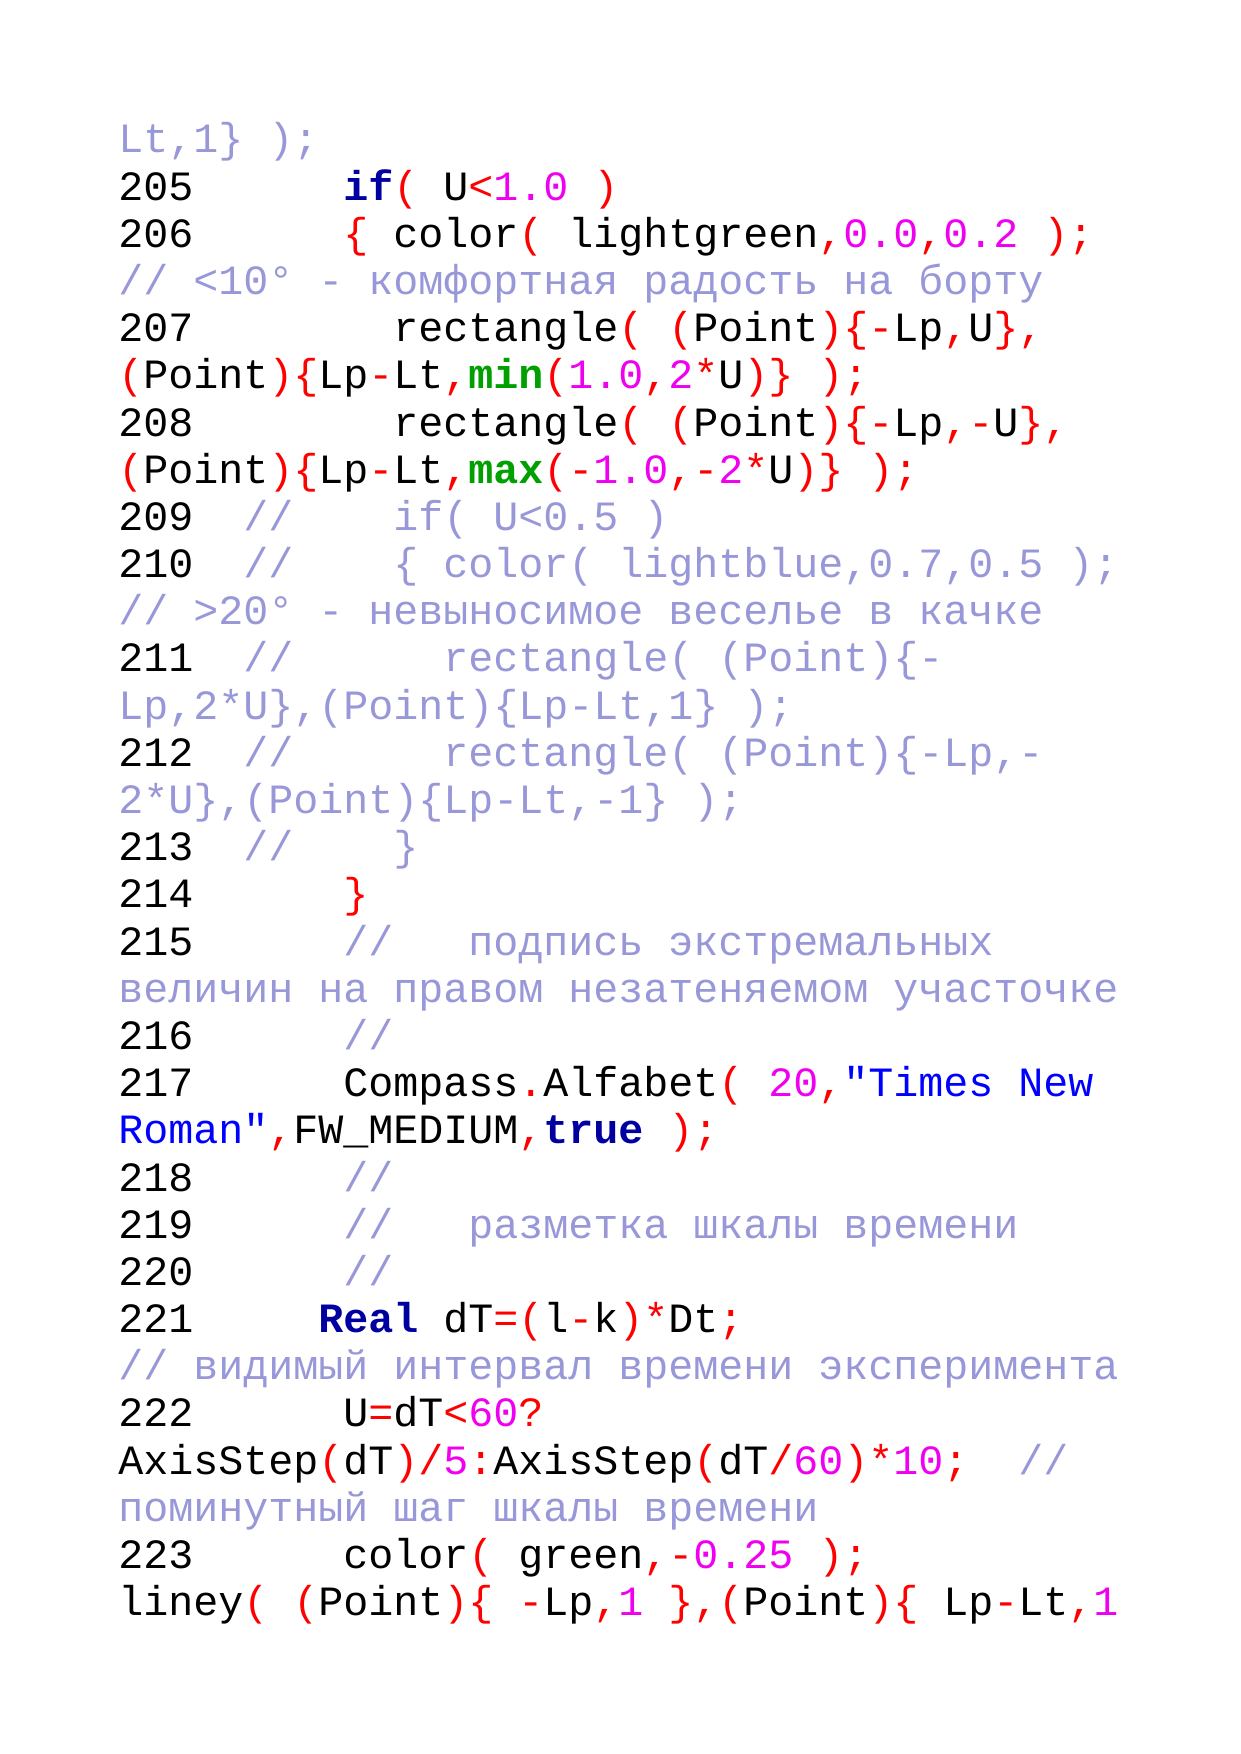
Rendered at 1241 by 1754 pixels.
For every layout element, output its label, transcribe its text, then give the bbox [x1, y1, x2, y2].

subtitle 209 // if( U<0.5 ) [118, 496, 1122, 543]
subtitle 217 Compass.Alfabet( 20,"Times New Roman",FW_MEDIUM,true ); [118, 1062, 343, 1156]
subtitle 218 // [118, 1156, 1122, 1203]
subtitle 220 // [118, 1251, 1122, 1298]
subtitle 221 Real dT=(l-k)*Dt; // видимый интервал времени эксперимента [118, 1298, 1122, 1392]
subtitle 222 U=dT<60?AxisStep(dT)/5:AxisStep(dT/60)*10; // поминутный шаг шкалы времени [118, 1392, 1122, 1534]
subtitle 216 // [118, 1015, 1122, 1062]
subtitle 210 // { color( lightblue,0.7,0.5 ); // >20° - невыносимое веселье в качке [118, 543, 1122, 637]
subtitle 206 { color( lightgreen,0.0,0.2 ); // <10° - комфортная радость на борту [118, 212, 1122, 307]
subtitle 211 // rectangle( (Point){-Lp,2*U},(Point){Lp-Lt,1} ); [118, 637, 1122, 732]
subtitle 205 if( U<1.0 ) [118, 165, 443, 212]
subtitle 214 } [118, 873, 1122, 920]
subtitle 207 rectangle( (Point){-Lp,U},(Point){Lp-Lt,min(1.0,2*U)} ); [743, 307, 1122, 401]
subtitle 213 // } [118, 826, 1122, 873]
subtitle Lt,1} ); [118, 118, 1122, 165]
subtitle 219 // разметка шкалы времени [118, 1203, 1122, 1251]
subtitle 223 color( green,-0.25 ); liney( (Point){ -Lp,1 },(Point){ Lp-Lt,1 } ); [118, 1534, 343, 1628]
subtitle 207 rectangle( (Point){-Lp,U},(Point){Lp-Lt,min(1.0,2*U)} ); [118, 307, 393, 401]
subtitle 215 // подпись экстремальных величин на правом незатеняемом участочке [118, 920, 1122, 1015]
subtitle 212 // rectangle( (Point){-Lp,-2*U},(Point){Lp-Lt,-1} ); [118, 732, 1122, 826]
subtitle 223 color( green,-0.25 ); liney( (Point){ -Lp,1 },(Point){ Lp-Lt,1 } ); [443, 1534, 543, 1628]
subtitle 223 color( green,-0.25 ); liney( (Point){ -Lp,1 },(Point){ Lp-Lt,1 } ); [593, 1534, 1122, 1628]
subtitle 205 if( U<1.0 ) [468, 165, 1122, 212]
subtitle 217 Compass.Alfabet( 20,"Times New Roman",FW_MEDIUM,true ); [518, 1062, 1122, 1156]
subtitle 207 rectangle( (Point){-Lp,U},(Point){Lp-Lt,min(1.0,2*U)} ); [443, 307, 718, 401]
subtitle 208 rectangle( (Point){-Lp,-U},(Point){Lp-Lt,max(-1.0,-2*U)} ); [118, 401, 1122, 496]
